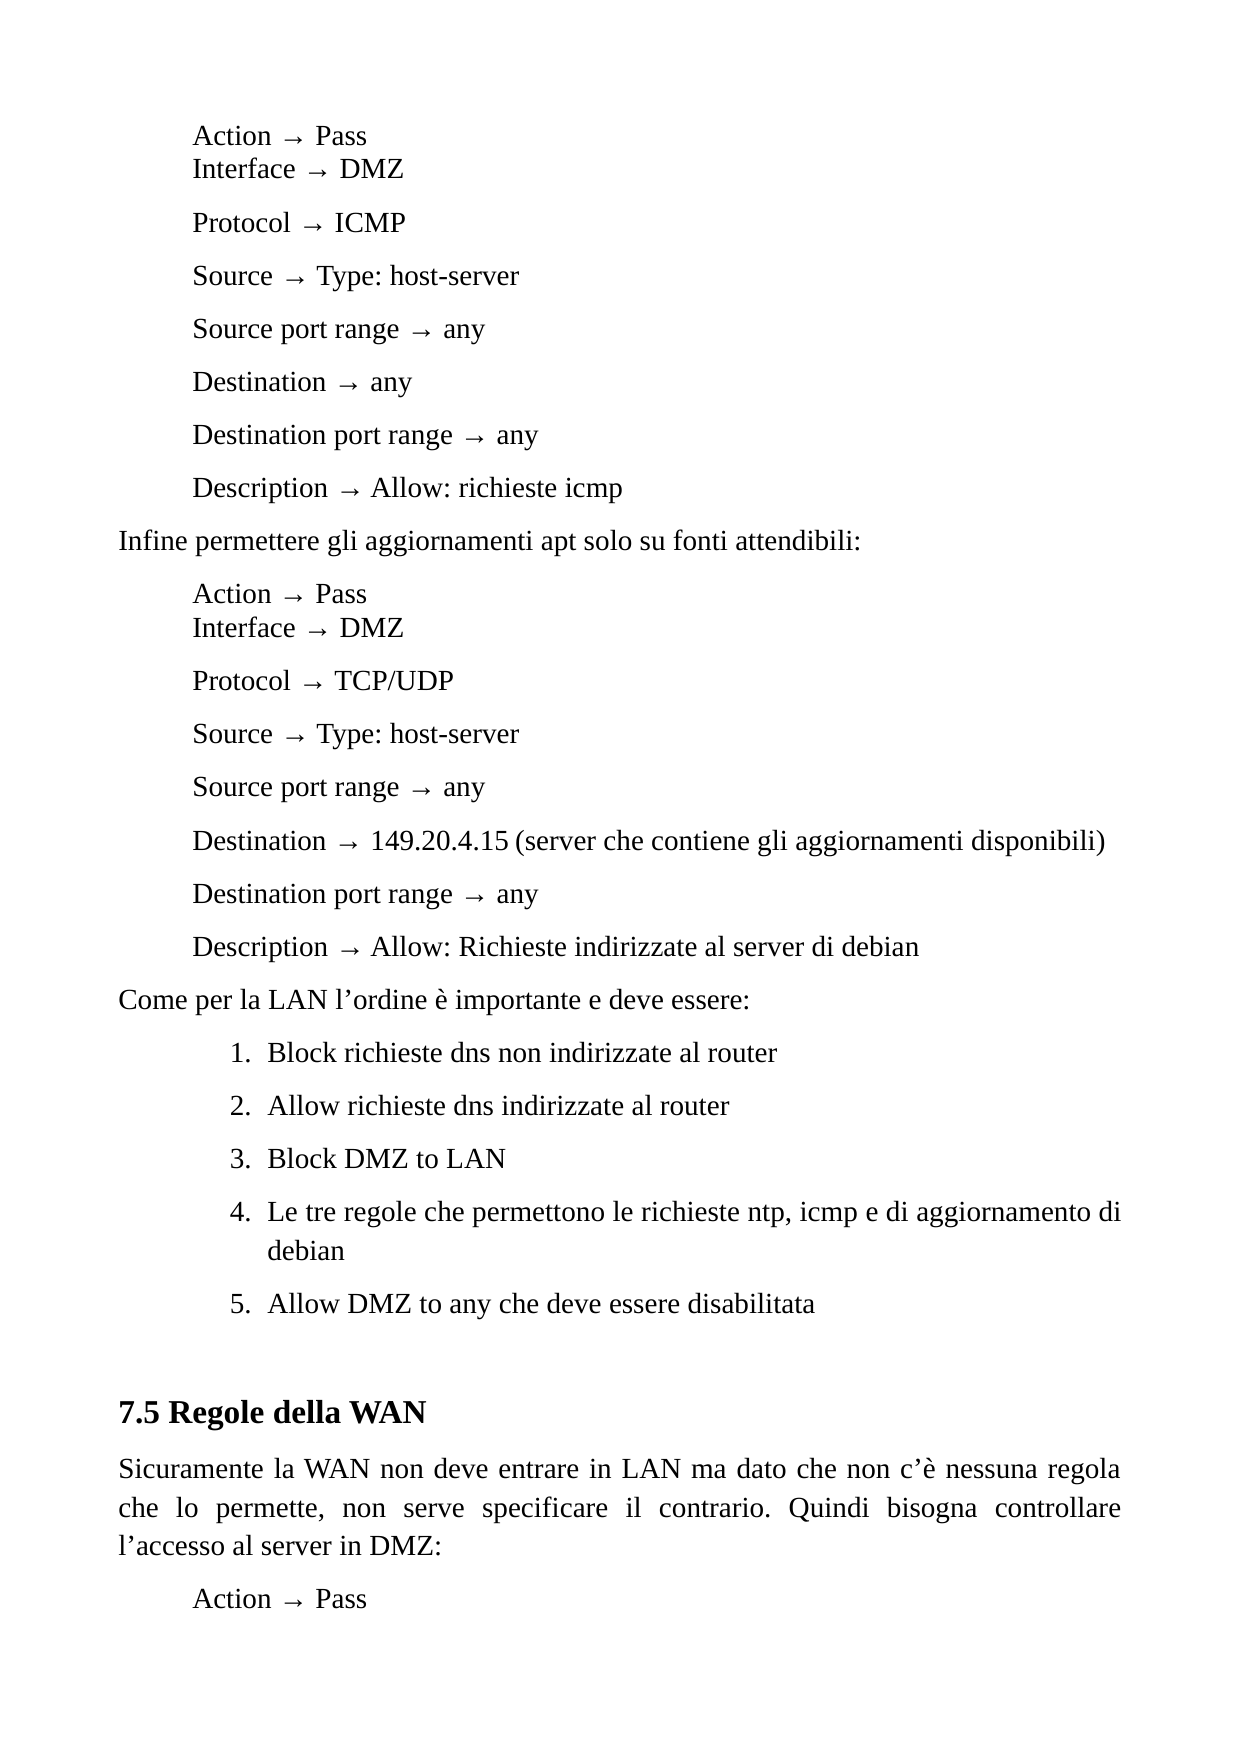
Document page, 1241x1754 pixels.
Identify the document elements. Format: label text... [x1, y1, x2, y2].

list Le tre regole che permettono le richieste ntp, icmp e di aggiornamento di debian [229, 1194, 1122, 1267]
text Source → Type: host-server [118, 258, 1122, 291]
text Action → Pass [118, 1581, 1122, 1615]
text Action → Pass [118, 118, 1122, 152]
text Destination → 149.20.4.15 (server che contiene gli aggiornamenti disponibili) [118, 823, 1122, 856]
text Infine permettere gli aggiornamenti apt solo su fonti attendibili: [118, 523, 1122, 557]
text Destination port range → any [118, 876, 1122, 909]
text Destination port range → any [118, 417, 1122, 451]
list Block DMZ to LAN [229, 1141, 1122, 1175]
text Description → Allow: Richieste indirizzate al server di debian [118, 929, 1122, 962]
text Protocol → TCP/UDP [118, 663, 1122, 697]
text Source port range → any [118, 311, 1122, 344]
text Source port range → any [118, 769, 1122, 803]
list Block richieste dns non indirizzate al router [229, 1035, 1122, 1069]
text Interface → DMZ [118, 610, 1122, 644]
list Allow richieste dns indirizzate al router [229, 1088, 1122, 1122]
text 7.5 Regole della WAN [118, 1392, 1122, 1431]
text Sicuramente la WAN non deve entrare in LAN ma dato che non c’è nessuna regola che lo permette, non serve specificare il contrario. Quindi bisogna controllare l’accesso al server in DMZ: [118, 1451, 1122, 1562]
text Protocol → ICMP [118, 205, 1122, 238]
text Description → Allow: richieste icmp [118, 470, 1122, 504]
text Interface → DMZ [118, 152, 1122, 185]
text Source → Type: host-server [118, 716, 1122, 750]
text Destination → any [118, 364, 1122, 398]
text Action → Pass [118, 577, 1122, 610]
list Allow DMZ to any che deve essere disabilitata [229, 1286, 1122, 1320]
text Come per la LAN l’ordine è importante e deve essere: [118, 982, 1122, 1016]
